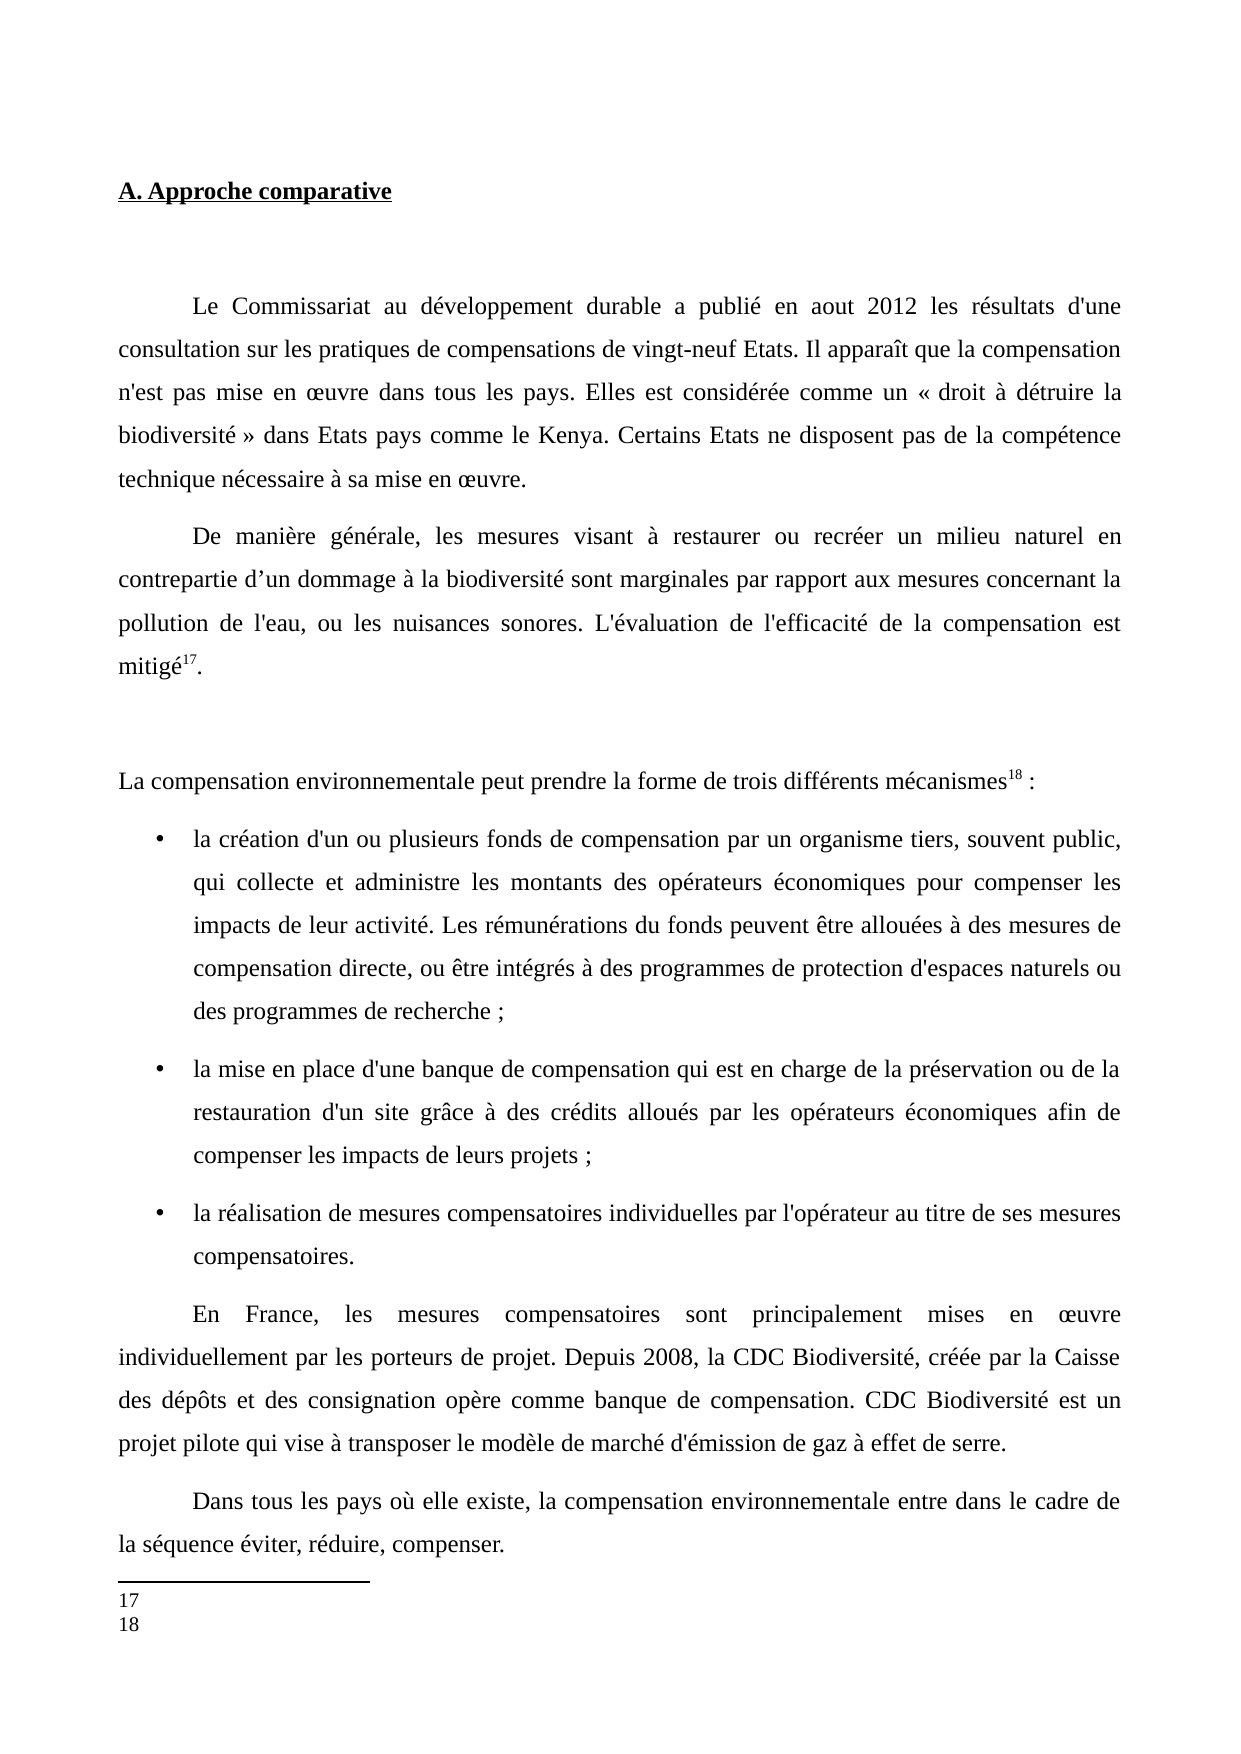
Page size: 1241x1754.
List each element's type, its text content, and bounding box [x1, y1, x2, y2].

list la mise en place d'une banque de compensation qui est en charge de la préservation ou de la restauration d'un site grâce à des crédits alloués par les opérateurs économiques afin de compenser les impacts de leurs projets ; [156, 1054, 1122, 1169]
text Dans tous les pays où elle existe, la compensation environnementale entre dans le cadre de la séquence éviter, réduire, compenser. [118, 1486, 1122, 1558]
text En France, les mesures compensatoires sont principalement mises en œuvre individuellement par les porteurs de projet. Depuis 2008, la CDC Biodiversité, créée par la Caisse des dépôts et des consignation opère comme banque de compensation. CDC Biodiversité est un projet pilote qui vise à transposer le modèle de marché d'émission de gaz à effet de serre. [118, 1299, 1122, 1457]
text A. Approche comparative [118, 176, 1122, 204]
text La compensation environnementale peut prendre la forme de trois différents mécanismes : [118, 766, 1122, 795]
list la création d'un ou plusieurs fonds de compensation par un organisme tiers, souvent public, qui collecte et administre les montants des opérateurs économiques pour compenser les impacts de leur activité. Les rémunérations du fonds peuvent être allouées à des mesures de compensation directe, ou être intégrés à des programmes de protection d'espaces naturels ou des programmes de recherche ; [156, 824, 1122, 1025]
text De manière générale, les mesures visant à restaurer ou recréer un milieu naturel en contrepartie d’un dommage à la biodiversité sont marginales par rapport aux mesures concernant la pollution de l'eau, ou les nuisances sonores. L'évaluation de l'efficacité de la compensation est mitigé. [118, 521, 1122, 679]
text Le Commissariat au développement durable a publié en aout 2012 les résultats d'une consultation sur les pratiques de compensations de vingt-neuf Etats. Il apparaît que la compensation n'est pas mise en œuvre dans tous les pays. Elles est considérée comme un « droit à détruire la biodiversité » dans Etats pays comme le Kenya. Certains Etats ne disposent pas de la compétence technique nécessaire à sa mise en œuvre. [118, 291, 1122, 492]
list la réalisation de mesures compensatoires individuelles par l'opérateur au titre de ses mesures compensatoires. [156, 1198, 1122, 1270]
